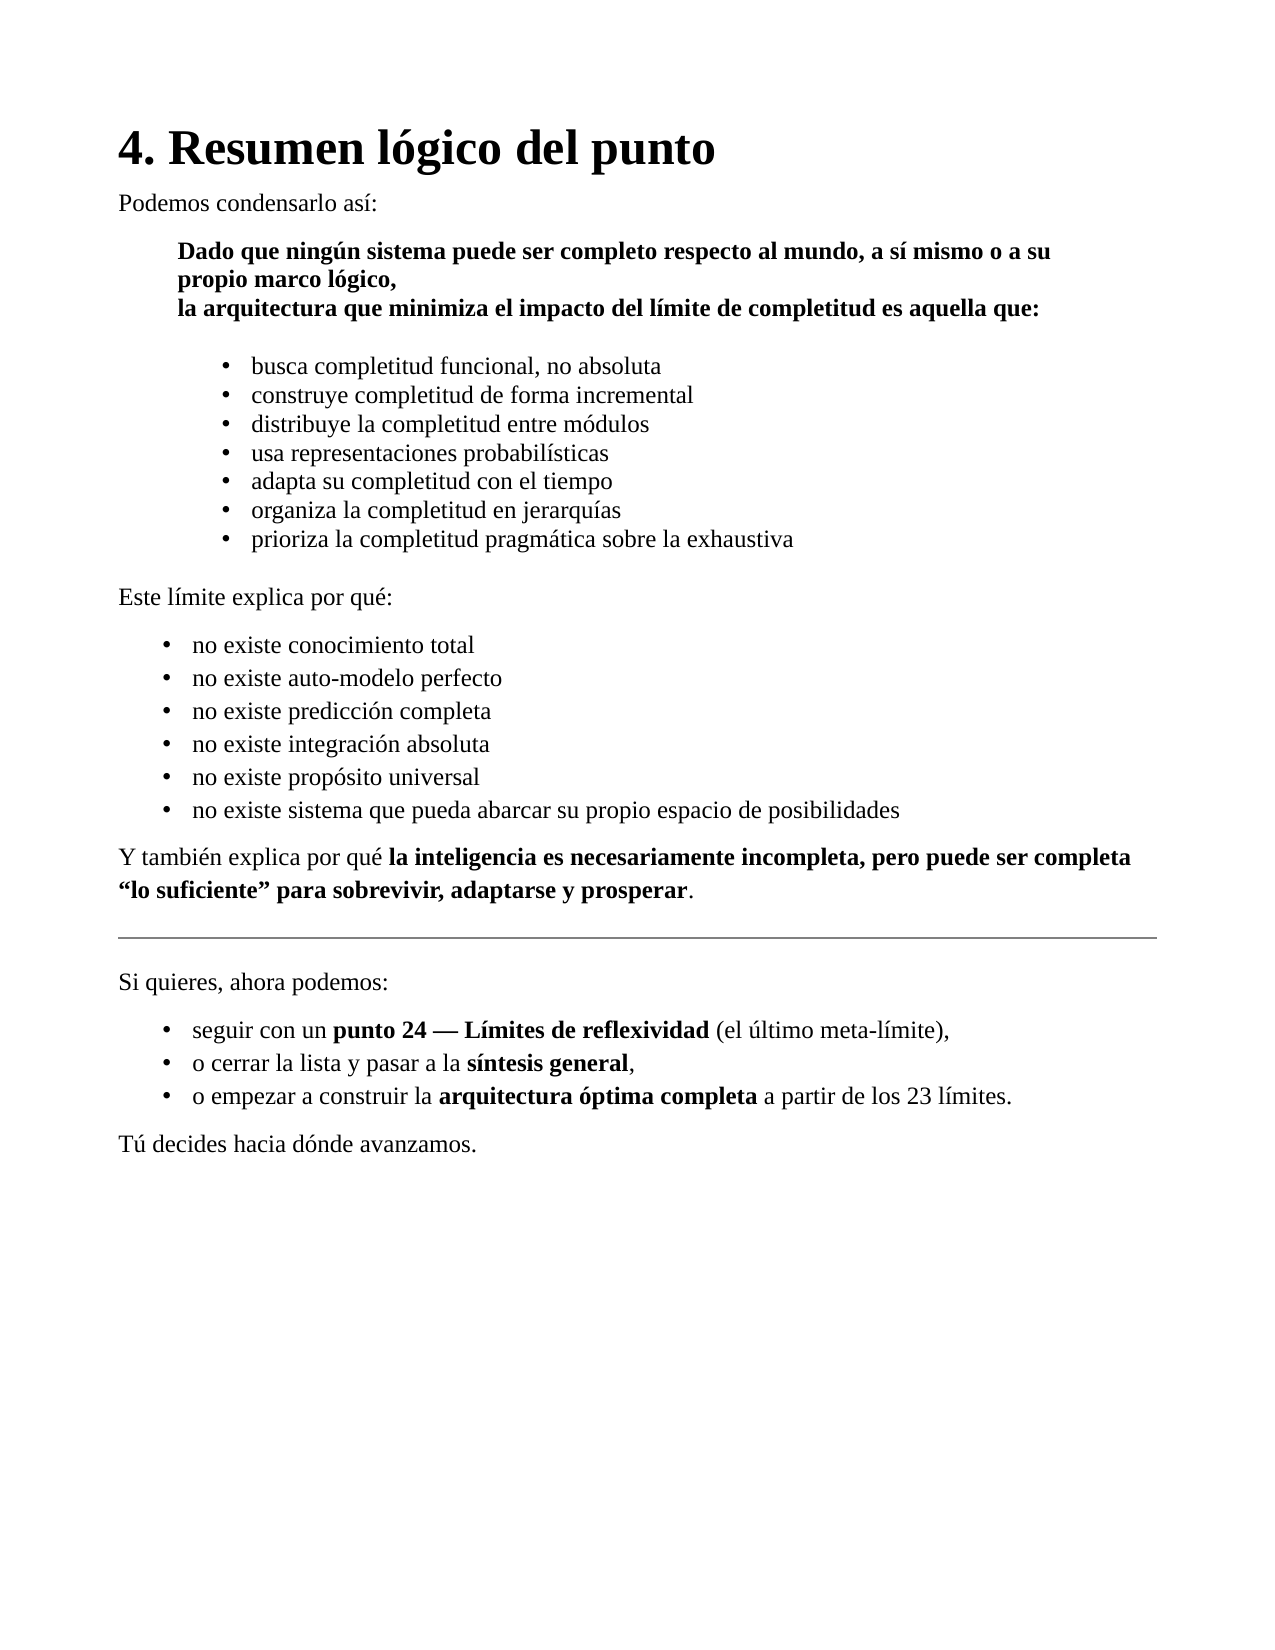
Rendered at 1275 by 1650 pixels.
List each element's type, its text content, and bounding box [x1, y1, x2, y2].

text Este límite explica por qué: [118, 582, 1157, 611]
list construye completitud de forma incremental [222, 380, 1098, 409]
list usa representaciones probabilísticas [222, 438, 1098, 466]
text Podemos condensarlo así: [118, 188, 1157, 217]
list no existe auto-modelo perfecto [162, 663, 1157, 692]
list no existe predicción completa [162, 696, 1157, 724]
list no existe sistema que pueda abarcar su propio espacio de posibilidades [162, 795, 1157, 824]
list adapta su completitud con el tiempo [222, 466, 1098, 495]
list o cerrar la lista y pasar a la síntesis general, [162, 1048, 1157, 1077]
text Y también explica por qué la inteligencia es necesariamente incompleta, pero puede ser completa “lo suficiente” para sobrevivir, adaptarse y prosperar. [118, 842, 1157, 904]
subtitle 4. Resumen lógico del punto [118, 118, 1157, 176]
list no existe propósito universal [162, 762, 1157, 791]
list prioriza la completitud pragmática sobre la exhaustiva [222, 524, 1098, 553]
list no existe conocimiento total [162, 630, 1157, 658]
list organiza la completitud en jerarquías [222, 495, 1098, 524]
list o empezar a construir la arquitectura óptima completa a partir de los 23 límites. [162, 1081, 1157, 1110]
text Si quieres, ahora podemos: [118, 967, 1157, 996]
text Dado que ningún sistema puede ser completo respecto al mundo, a sí mismo o a su propio marco lógico, la arquitectura que minimiza el impacto del límite de completitud es aquella que: [177, 236, 1098, 322]
list seguir con un punto 24 — Límites de reflexividad (el último meta‑límite), [162, 1015, 1157, 1044]
list busca completitud funcional, no absoluta [222, 351, 1098, 380]
list distribuye la completitud entre módulos [222, 409, 1098, 438]
text Tú decides hacia dónde avanzamos. [118, 1129, 1157, 1157]
list no existe integración absoluta [162, 729, 1157, 758]
